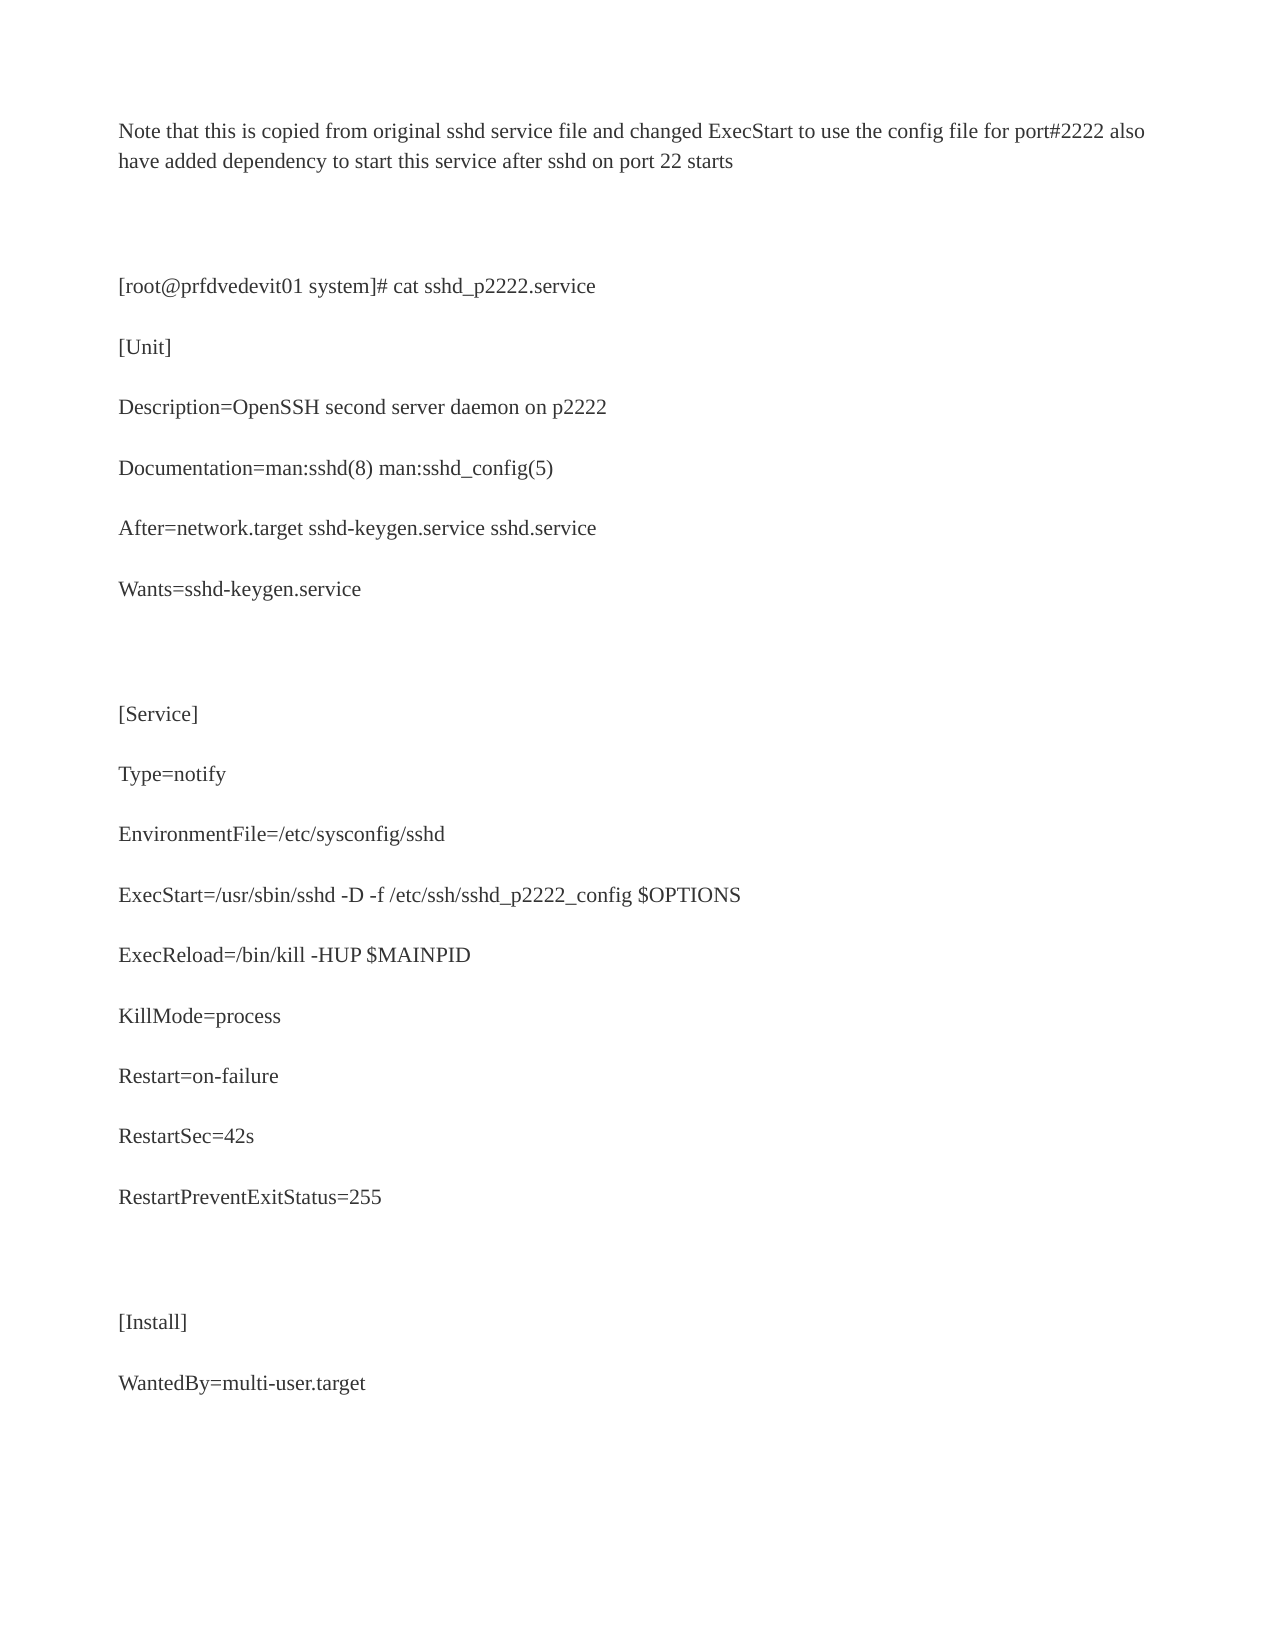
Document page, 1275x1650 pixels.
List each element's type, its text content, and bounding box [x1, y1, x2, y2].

text [Unit] [118, 334, 1157, 359]
text WantedBy=multi-user.target [118, 1369, 1157, 1395]
text Restart=on-failure [118, 1063, 1157, 1088]
text [Install] [118, 1309, 1157, 1334]
text Note that this is copied from original sshd service file and changed ExecStart to use the config file for port#2222 also have added dependency to start this service after sshd on port 22 starts [118, 118, 1157, 173]
text [Service] [118, 701, 1157, 726]
text After=network.target sshd-keygen.service sshd.service [118, 515, 1157, 540]
text ExecReload=/bin/kill -HUP $MAINPID [118, 942, 1157, 967]
text Type=notify [118, 761, 1157, 786]
text EnvironmentFile=/etc/sysconfig/sshd [118, 821, 1157, 847]
text RestartSec=42s [118, 1123, 1157, 1149]
text Documentation=man:sshd(8) man:sshd_config(5) [118, 455, 1157, 480]
text [root@prfdvedevit01 system]# cat sshd_p2222.service [118, 273, 1157, 299]
text ExecStart=/usr/sbin/sshd -D -f /etc/ssh/sshd_p2222_config $OPTIONS [118, 882, 1157, 907]
text RestartPreventExitStatus=255 [118, 1184, 1157, 1209]
text KillMode=process [118, 1003, 1157, 1028]
text Description=OpenSSH second server daemon on p2222 [118, 394, 1157, 419]
text Wants=sshd-keygen.service [118, 576, 1157, 601]
